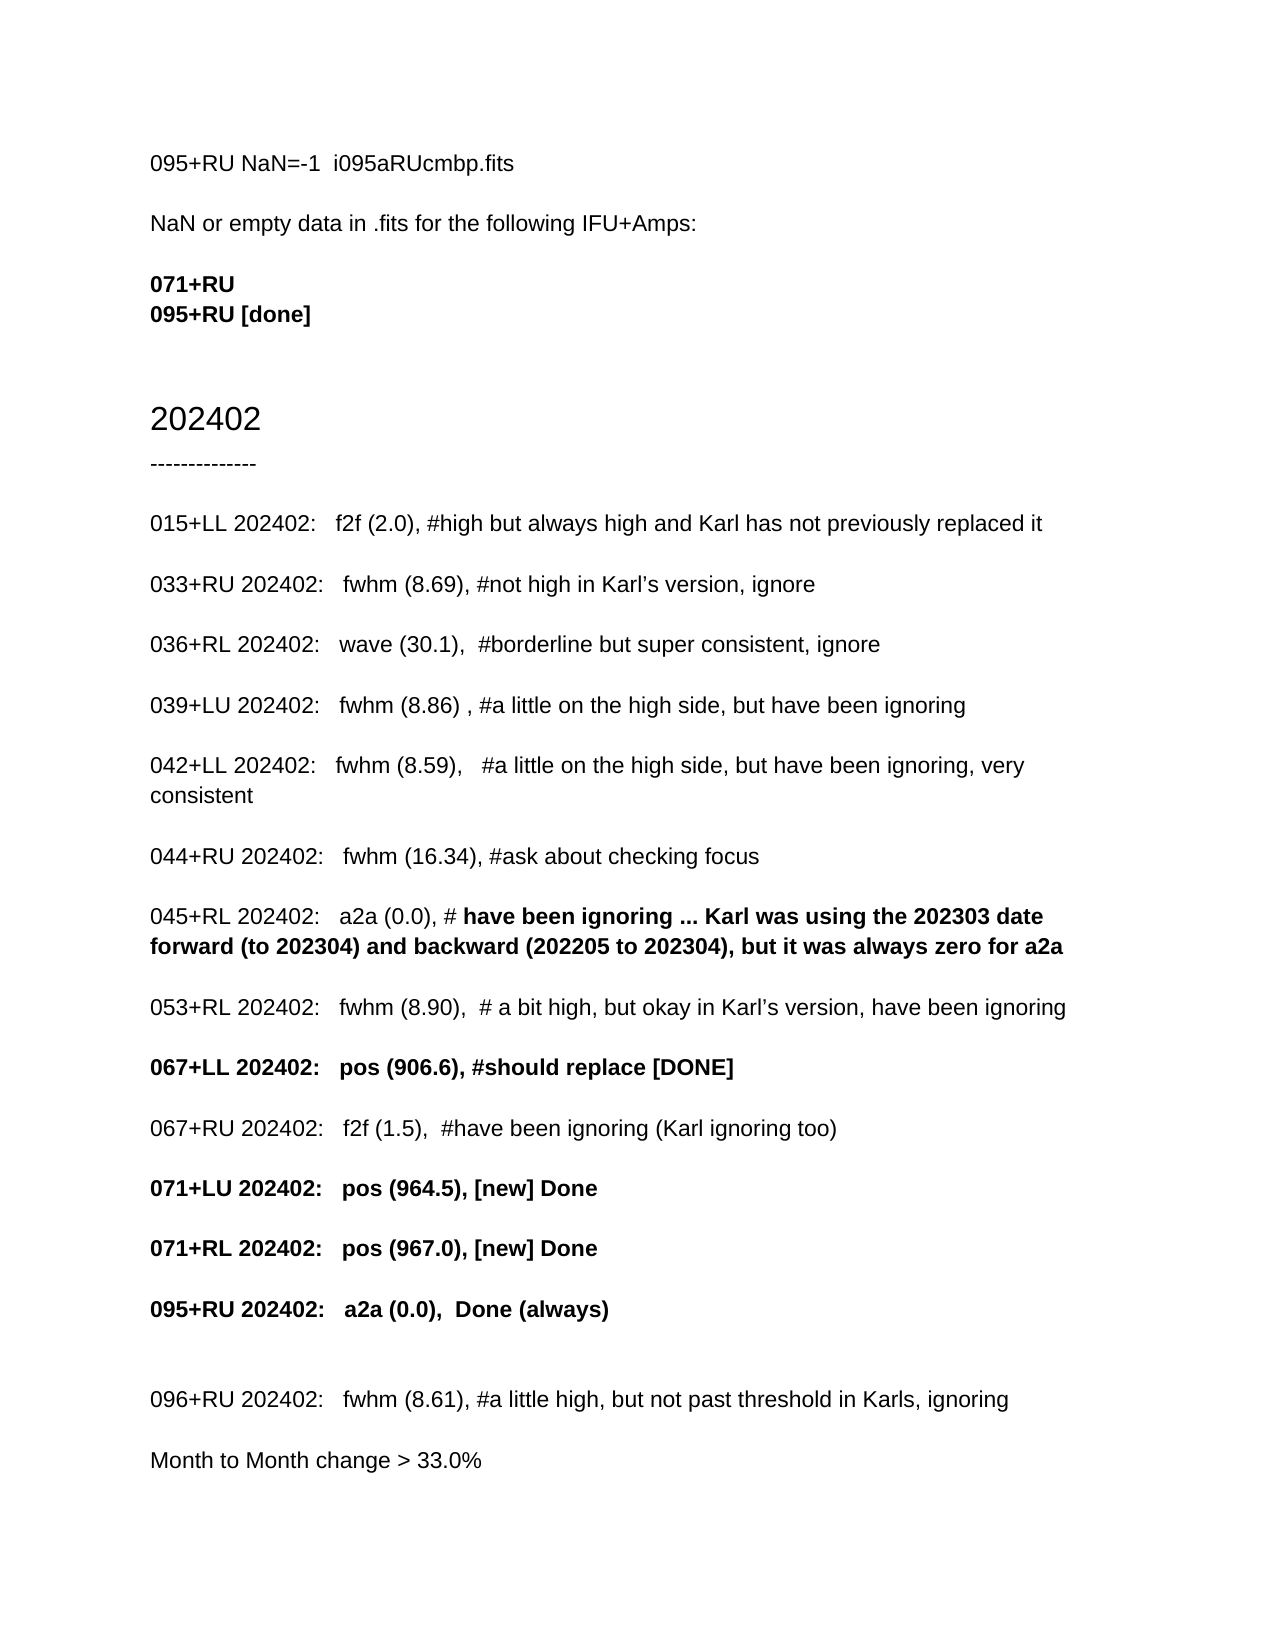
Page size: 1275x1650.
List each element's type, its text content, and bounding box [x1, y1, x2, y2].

text -------------- [150, 450, 1125, 476]
text 033+RU 202402: fwhm (8.69), #not high in Karl’s version, ignore [150, 571, 1125, 597]
text 095+RU NaN=-1 i095aRUcmbp.fits [150, 150, 1125, 176]
text 015+LL 202402: f2f (2.0), #high but always high and Karl has not previously replaced it [150, 510, 1125, 537]
text 039+LU 202402: fwhm (8.86) , #a little on the high side, but have been ignoring [150, 692, 1125, 718]
text 095+RU 202402: a2a (0.0), Done (always) [150, 1296, 1125, 1322]
text 096+RU 202402: fwhm (8.61), #a little high, but not past threshold in Karls, ignoring [150, 1386, 1125, 1413]
text Month to Month change > 33.0% [150, 1447, 1125, 1473]
subtitle 202402 [150, 399, 1125, 437]
text 036+RL 202402: wave (30.1), #borderline but super consistent, ignore [150, 631, 1125, 657]
text 071+RL 202402: pos (967.0), [new] Done [150, 1235, 1125, 1262]
text 045+RL 202402: a2a (0.0), # have been ignoring ... Karl was using the 202303 date forward (to 202304) and backward (202205 to 202304), but it was always zero for a2a [150, 903, 1125, 959]
text 042+LL 202402: fwhm (8.59), #a little on the high side, but have been ignoring, very consistent [150, 752, 1125, 808]
text 071+RU [150, 271, 1125, 297]
text 095+RU [done] [150, 301, 1125, 327]
text 067+LL 202402: pos (906.6), #should replace [DONE] [150, 1054, 1125, 1080]
text 067+RU 202402: f2f (1.5), #have been ignoring (Karl ignoring too) [150, 1114, 1125, 1141]
text 071+LU 202402: pos (964.5), [new] Done [150, 1175, 1125, 1201]
text 044+RU 202402: fwhm (16.34), #ask about checking focus [150, 843, 1125, 869]
text NaN or empty data in .fits for the following IFU+Amps: [150, 210, 1125, 237]
text 053+RL 202402: fwhm (8.90), # a bit high, but okay in Karl’s version, have been ignoring [150, 994, 1125, 1020]
